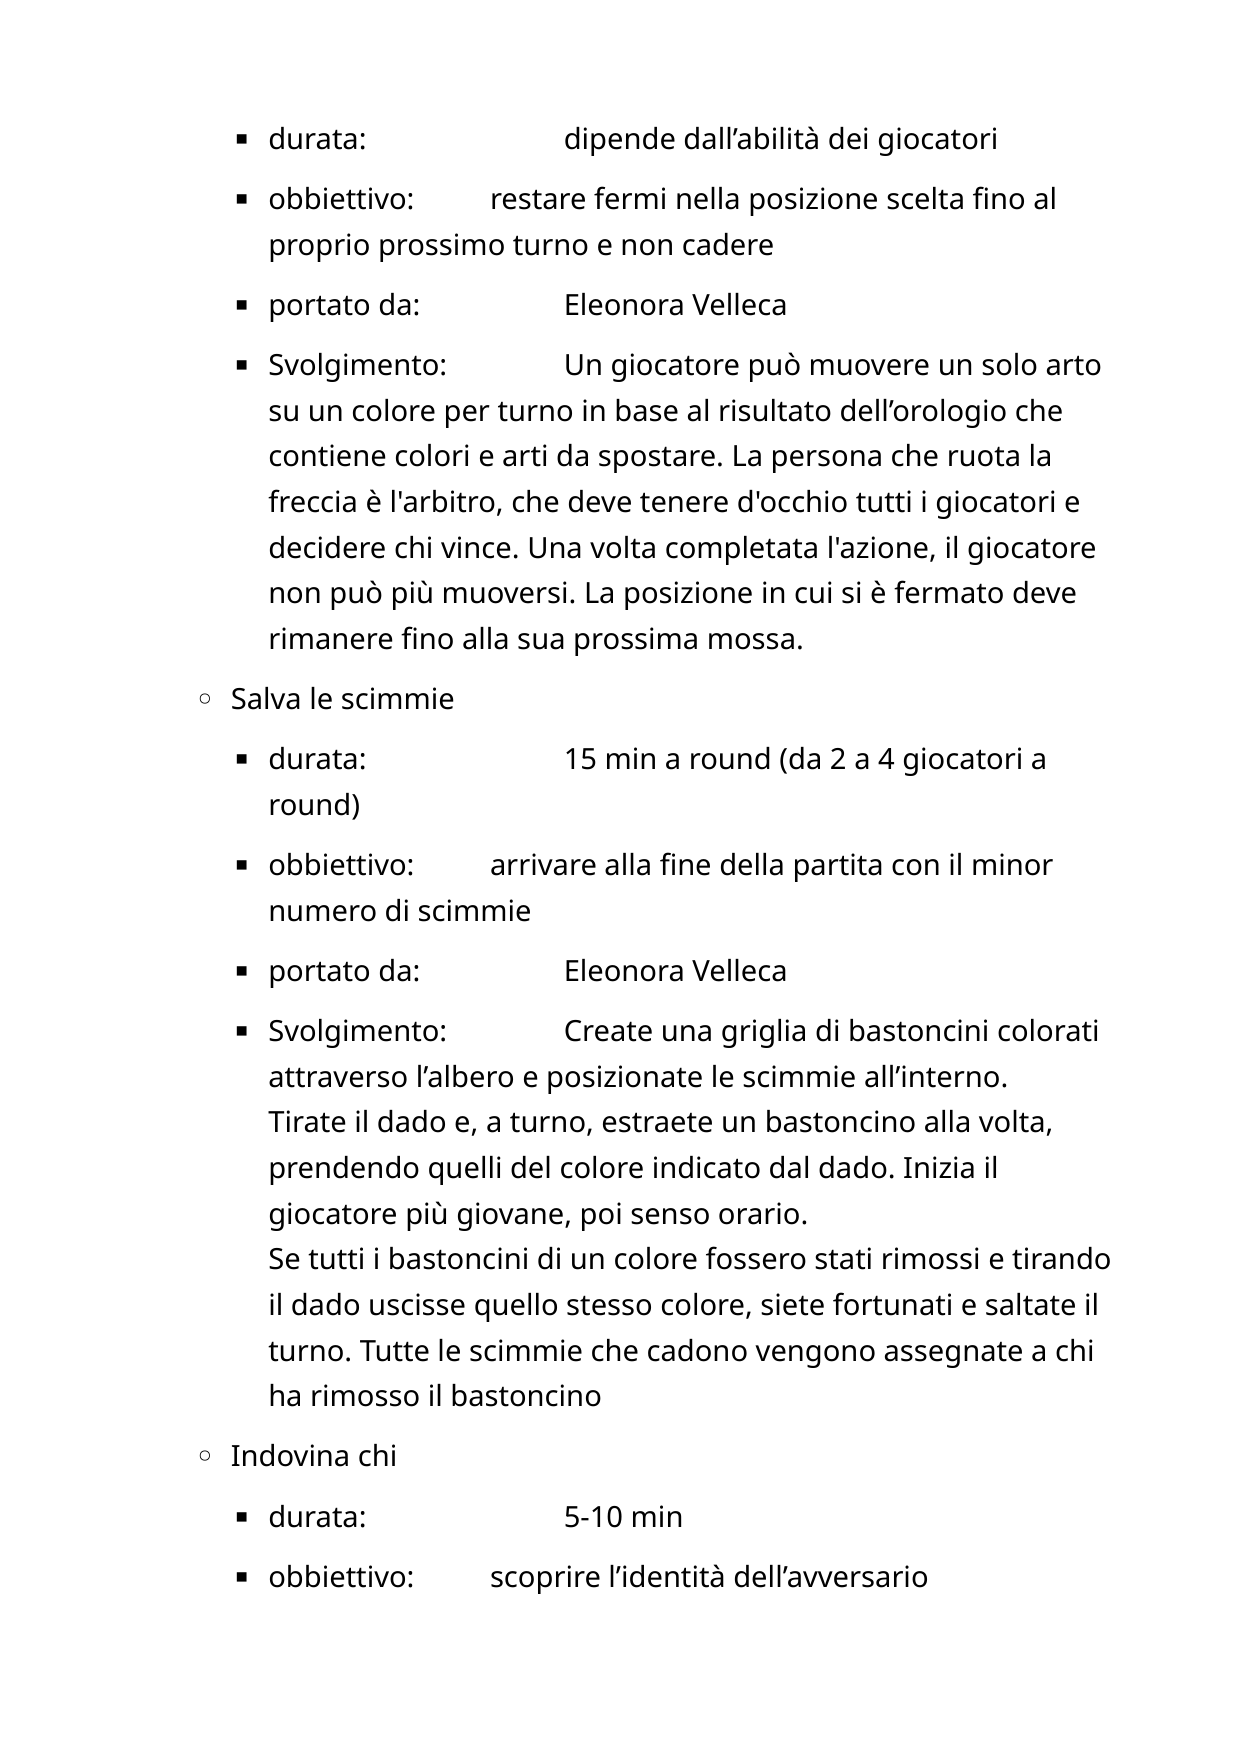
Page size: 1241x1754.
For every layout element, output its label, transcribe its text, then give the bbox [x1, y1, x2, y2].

list Indovina chi [193, 1436, 1122, 1475]
list Salva le scimmie [193, 678, 1122, 718]
list Svolgimento: Un giocatore può muovere un solo arto su un colore per turno in base al risultato dell’orologio che contiene colori e arti da spostare. La persona che ruota la freccia è l'arbitro, che deve tenere d'occhio tutti i giocatori e decidere chi vince. Una volta completata l'azione, il giocatore non può più muoversi. La posizione in cui si è fermato deve rimanere fino alla sua prossima mossa. [231, 344, 1122, 658]
list durata: 5-10 min [231, 1496, 1122, 1536]
list durata: dipende dall’abilità dei giocatori [231, 118, 1122, 158]
list durata: 15 min a round (da 2 a 4 giocatori a round) [231, 738, 1122, 824]
list Svolgimento: Create una griglia di bastoncini colorati attraverso l’albero e posizionate le scimmie all’interno. Tirate il dado e, a turno, estraete un bastoncino alla volta, prendendo quelli del colore indicato dal dado. Inizia il giocatore più giovane, poi senso orario. Se tutti i bastoncini di un colore fossero stati rimossi e tirando il dado uscisse quello stesso colore, siete fortunati e saltate il turno. Tutte le scimmie che cadono vengono assegnate a chi ha rimosso il bastoncino [231, 1010, 1122, 1415]
list obbiettivo: scoprire l’identità dell’avversario [231, 1556, 1122, 1596]
list obbiettivo: restare fermi nella posizione scelta fino al proprio prossimo turno e non cadere [231, 178, 1122, 264]
list portato da: Eleonora Velleca [231, 950, 1122, 990]
list obbiettivo: arrivare alla fine della partita con il minor numero di scimmie [231, 844, 1122, 930]
list portato da: Eleonora Velleca [231, 284, 1122, 324]
